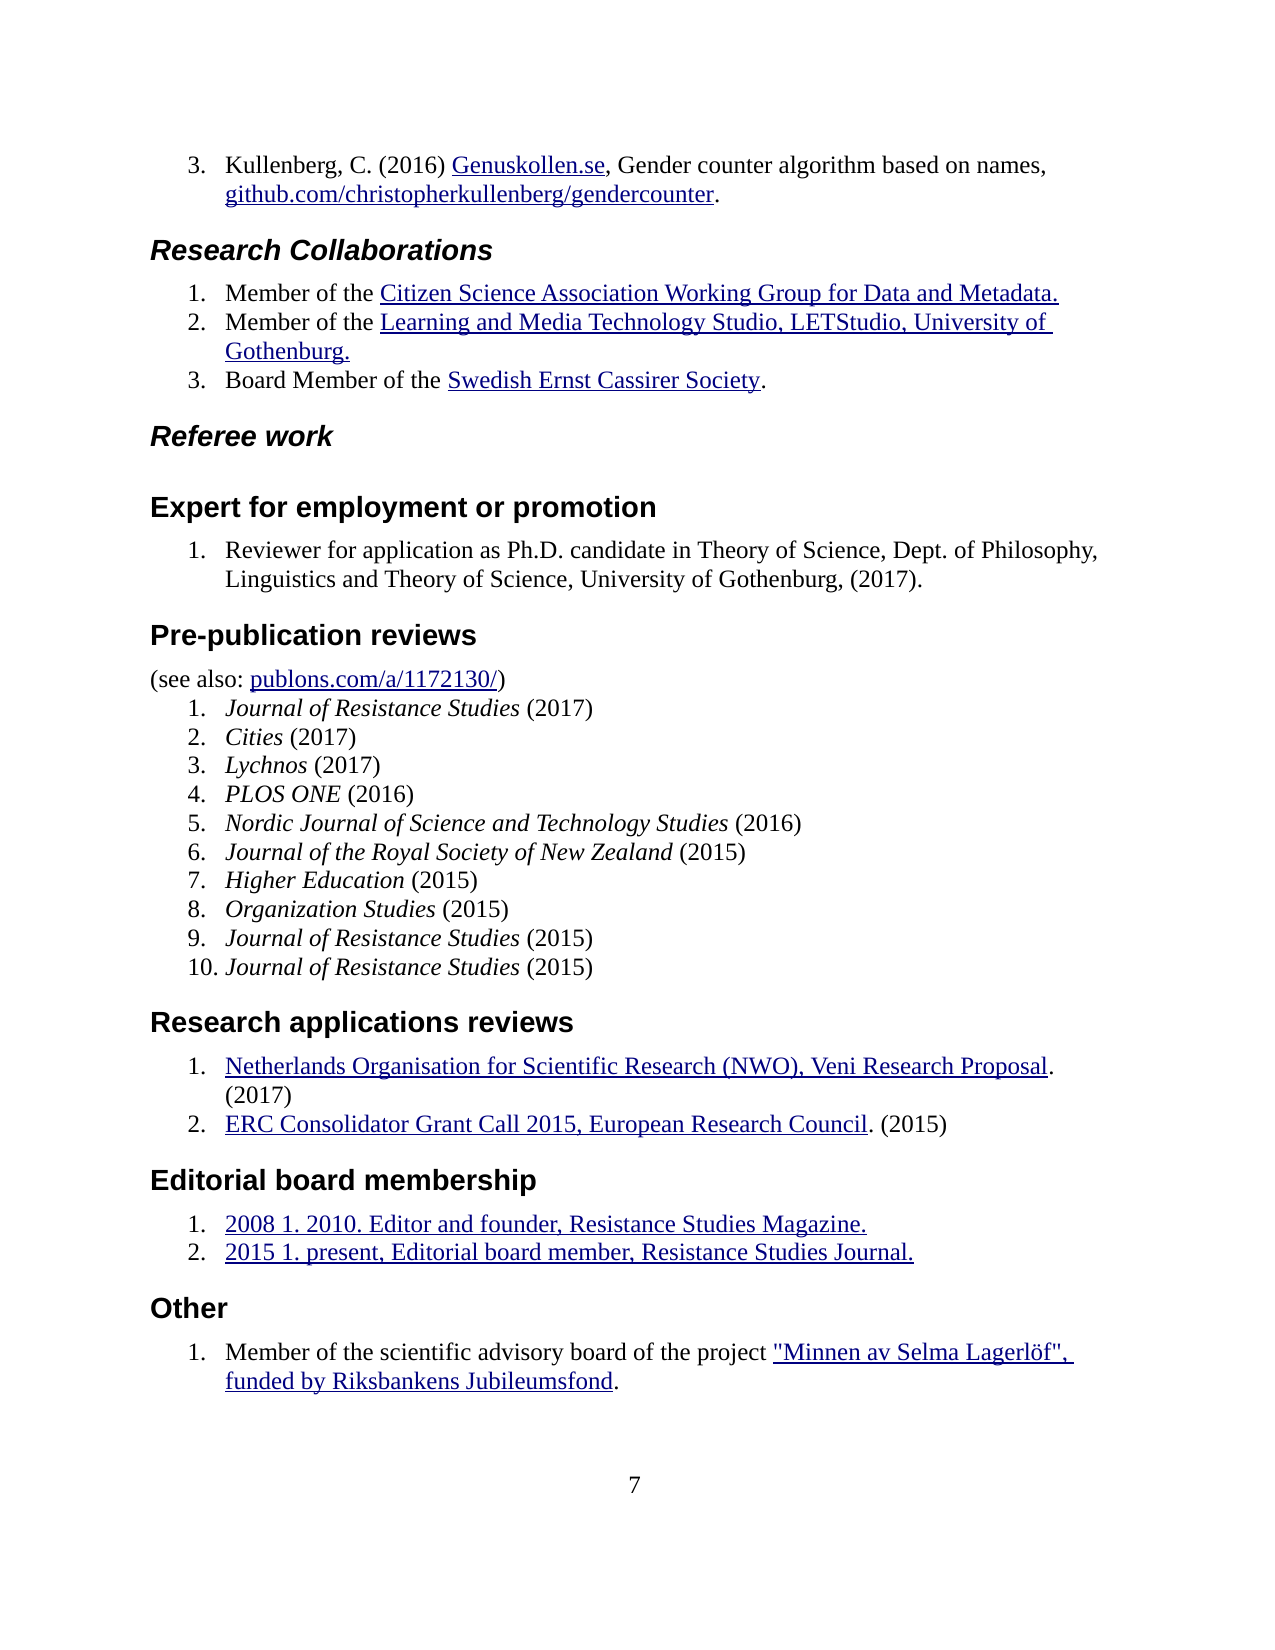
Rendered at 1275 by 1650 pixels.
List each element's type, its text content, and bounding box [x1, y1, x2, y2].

list Nordic Journal of Science and Technology Studies (2016) [187, 808, 1125, 837]
subtitle Pre-publication reviews [150, 618, 1125, 652]
list Kullenberg, C. (2016) Genuskollen.se, Gender counter algorithm based on names, github.com/christopherkullenberg/gendercounter. [187, 150, 1125, 207]
subtitle Other [150, 1291, 1125, 1325]
subtitle Referee work [150, 418, 1125, 452]
list Higher Education (2015) [187, 865, 1125, 894]
list Reviewer for application as Ph.D. candidate in Theory of Science, Dept. of Philosophy, Linguistics and Theory of Science, University of Gothenburg, (2017). [187, 536, 1125, 593]
subtitle Expert for employment or promotion [150, 489, 1125, 523]
list ERC Consolidator Grant Call 2015, European Research Council. (2015) [187, 1109, 1125, 1138]
list Board Member of the Swedish Ernst Cassirer Society. [187, 365, 1125, 393]
list Journal of Resistance Studies (2017) [187, 693, 1125, 722]
subtitle Research Collaborations [150, 232, 1125, 266]
list Journal of the Royal Society of New Zealand (2015) [187, 837, 1125, 865]
list Journal of Resistance Studies (2015) [187, 952, 1125, 980]
list Netherlands Organisation for Scientific Research (NWO), Veni Research Proposal. (2017) [187, 1051, 1125, 1109]
list Organization Studies (2015) [187, 894, 1125, 923]
text (see also: publons.com/a/1172130/) [150, 664, 1125, 693]
list Member of the Citizen Science Association Working Group for Data and Metadata. [187, 278, 1125, 307]
list Member of the scientific advisory board of the project "Minnen av Selma Lagerlöf", funded by Riksbankens Jubileumsfond. [187, 1337, 1125, 1395]
list 2008 1. 2010. Editor and founder, Resistance Studies Magazine. [187, 1209, 1125, 1237]
list Journal of Resistance Studies (2015) [187, 923, 1125, 952]
list Cities (2017) [187, 722, 1125, 750]
list Lychnos (2017) [187, 750, 1125, 779]
list PLOS ONE (2016) [187, 779, 1125, 808]
subtitle Research applications reviews [150, 1005, 1125, 1039]
list 2015 1. present, Editorial board member, Resistance Studies Journal. [187, 1237, 1125, 1266]
list Member of the Learning and Media Technology Studio, LETStudio, University of Gothenburg. [187, 307, 1125, 365]
subtitle Editorial board membership [150, 1163, 1125, 1196]
